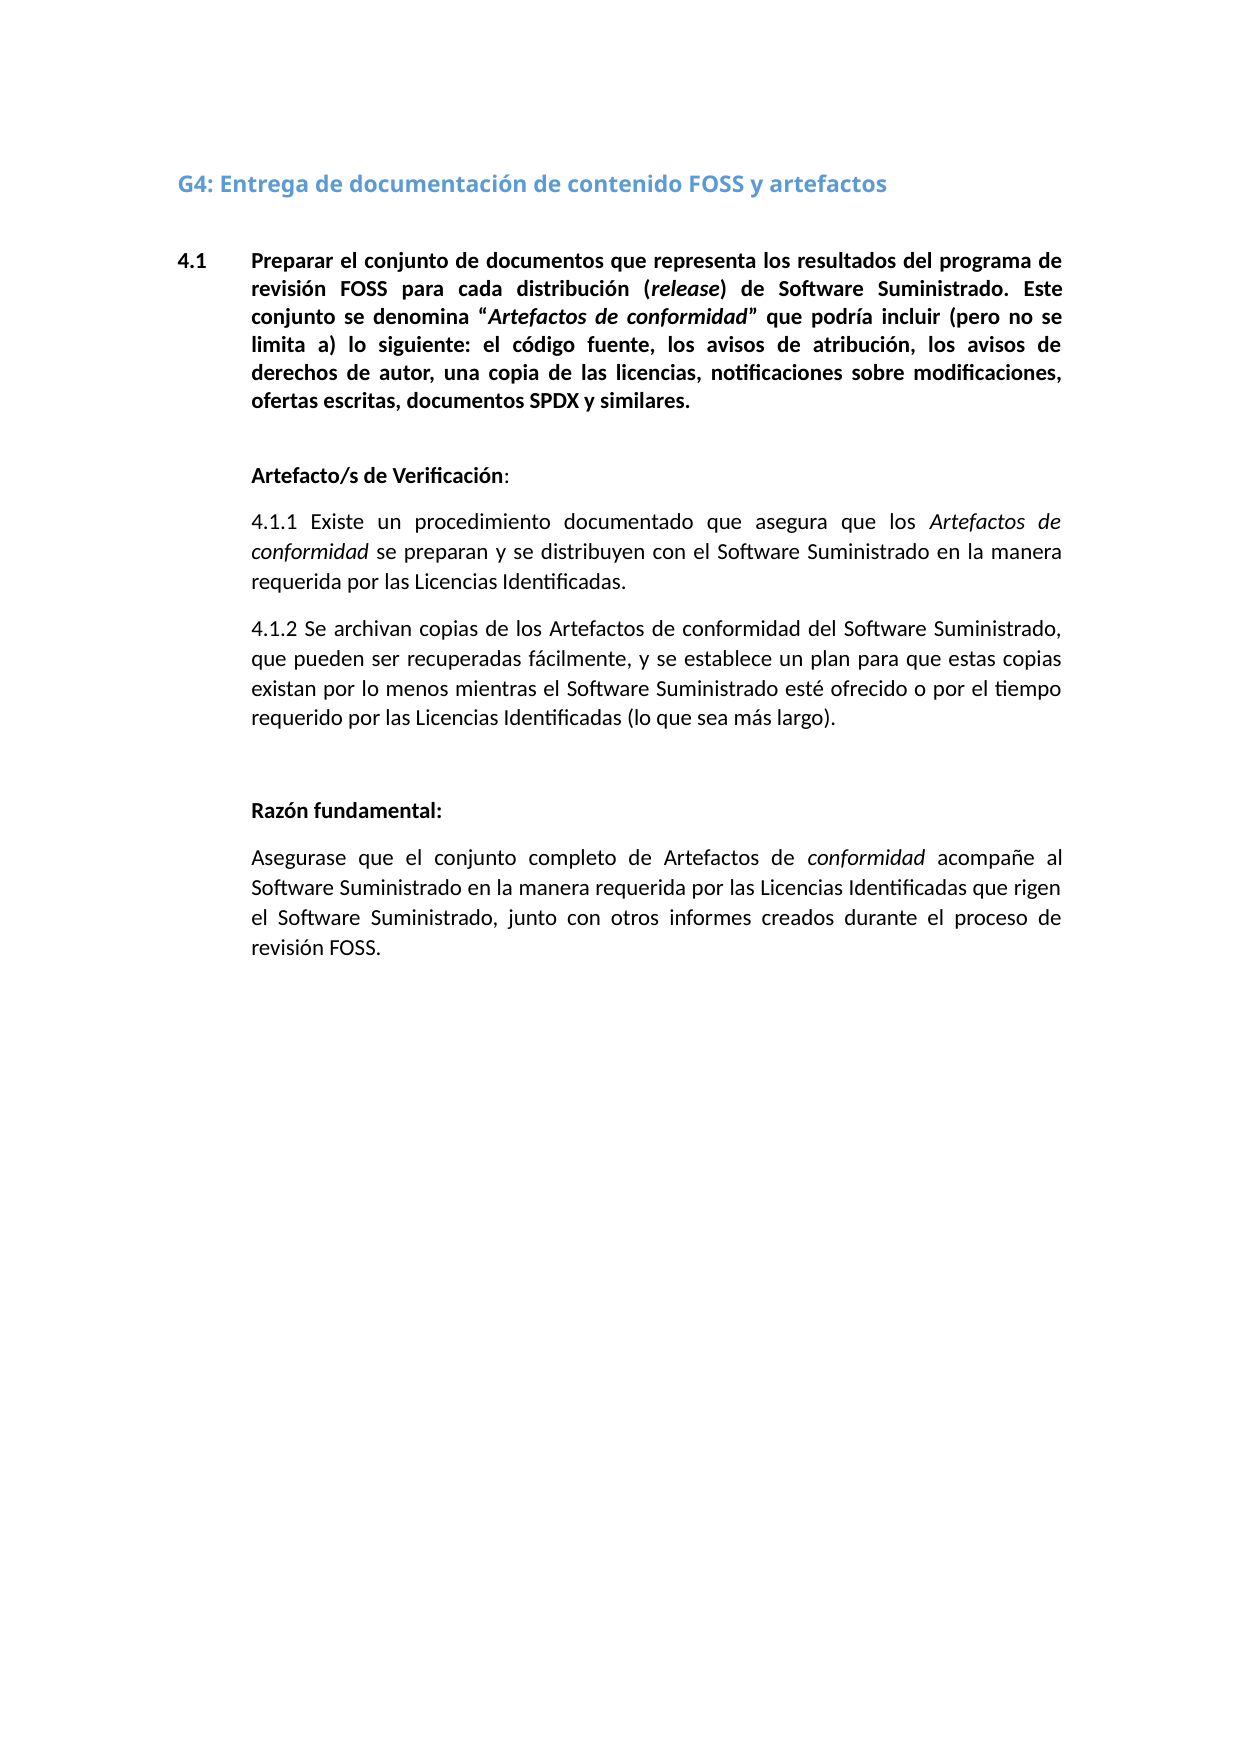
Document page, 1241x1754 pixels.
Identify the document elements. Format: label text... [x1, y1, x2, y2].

text 4.1.2 Se archivan copias de los Artefactos de conformidad del Software Suministrado, que pueden ser recuperadas fácilmente, y se establece un plan para que estas copias existan por lo menos mientras el Software Suministrado esté ofrecido o por el tiempo requerido por las Licencias Identificadas (lo que sea más largo). [251, 614, 1063, 732]
text Asegurase que el conjunto completo de Artefactos de conformidad acompañe al Software Suministrado en la manera requerida por las Licencias Identificadas que rigen el Software Suministrado, junto con otros informes creados durante el proceso de revisión FOSS. [251, 843, 1063, 961]
text 4.1 Preparar el conjunto de documentos que representa los resultados del programa de revisión FOSS para cada distribución (release) de Software Suministrado. Este conjunto se denomina “Artefactos de conformidad” que podría incluir (pero no se limita a) lo siguiente: el código fuente, los avisos de atribución, los avisos de derechos de autor, una copia de las licencias, notificaciones sobre modificaciones, ofertas escritas, documentos SPDX y similares. [177, 246, 1063, 414]
text 4.1.1 Existe un procedimiento documentado que asegura que los Artefactos de conformidad se preparan y se distribuyen con el Software Suministrado en la manera requerida por las Licencias Identificadas. [251, 507, 1063, 595]
text Razón fundamental: [177, 797, 1063, 825]
subtitle G4: Entrega de documentación de contenido FOSS y artefactos [177, 168, 1063, 200]
text Artefacto/s de Verificación: [251, 461, 1063, 489]
